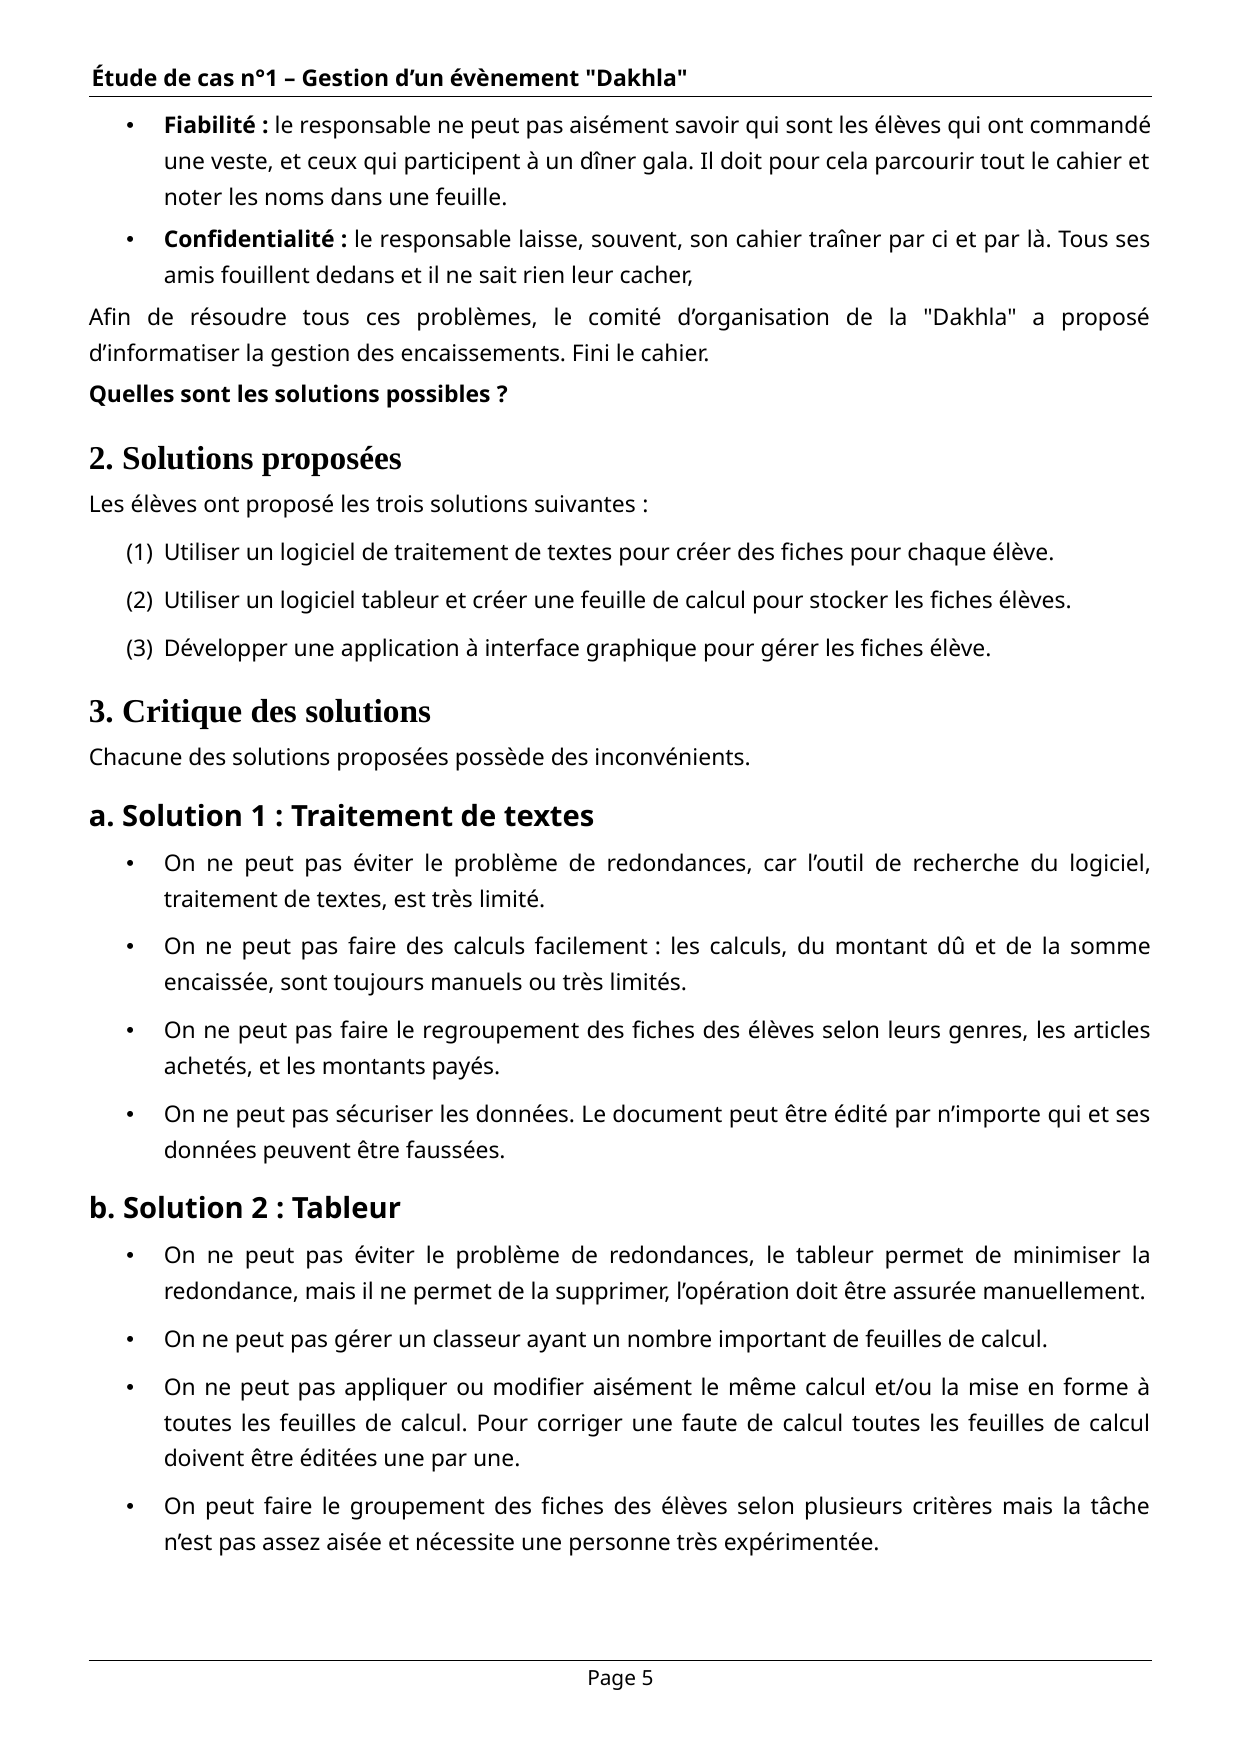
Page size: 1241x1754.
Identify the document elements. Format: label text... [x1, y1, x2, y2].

list On ne peut pas faire le regroupement des fiches des élèves selon leurs genres, les articles achetés, et les montants payés. [126, 1014, 1152, 1081]
list On ne peut pas appliquer ou modifier aisément le même calcul et/ou la mise en forme à toutes les feuilles de calcul. Pour corriger une faute de calcul toutes les feuilles de calcul doivent être éditées une par une. [126, 1371, 1152, 1474]
list On ne peut pas éviter le problème de redondances, car l’outil de recherche du logiciel, traitement de textes, est très limité. [126, 847, 1152, 914]
list Confidentialité : le responsable laisse, souvent, son cahier traîner par ci et par là. Tous ses amis fouillent dedans et il ne sait rien leur cacher, [126, 223, 1152, 290]
list On ne peut pas sécuriser les données. Le document peut être édité par n’importe qui et ses données peuvent être faussées. [126, 1098, 1152, 1165]
list Fiabilité : le responsable ne peut pas aisément savoir qui sont les élèves qui ont commandé une veste, et ceux qui participent à un dîner gala. Il doit pour cela parcourir tout le cahier et noter les noms dans une feuille. [126, 109, 1152, 212]
list Développer une application à interface graphique pour gérer les fiches élève. [126, 632, 1152, 663]
list On peut faire le groupement des fiches des élèves selon plusieurs critères mais la tâche n’est pas assez aisée et nécessite une personne très expérimentée. [126, 1490, 1152, 1557]
list On ne peut pas gérer un classeur ayant un nombre important de feuilles de calcul. [126, 1323, 1152, 1354]
text Afin de résoudre tous ces problèmes, le comité d’organisation de la "Dakhla" a proposé d’informatiser la gestion des encaissements. Fini le cahier. [88, 301, 1152, 368]
list Utiliser un logiciel tableur et créer une feuille de calcul pour stocker les fiches élèves. [126, 584, 1152, 615]
subtitle b. Solution 2 : Tableur [88, 1187, 1152, 1227]
list On ne peut pas faire des calculs facilement : les calculs, du montant dû et de la somme encaissée, sont toujours manuels ou très limités. [126, 930, 1152, 997]
subtitle 2. Solutions proposées [88, 438, 1152, 476]
text Les élèves ont proposé les trois solutions suivantes : [88, 488, 1152, 519]
list Utiliser un logiciel de traitement de textes pour créer des fiches pour chaque élève. [126, 536, 1152, 567]
list On ne peut pas éviter le problème de redondances, le tableur permet de minimiser la redondance, mais il ne permet de la supprimer, l’opération doit être assurée manuellement. [126, 1239, 1152, 1306]
subtitle a. Solution 1 : Traitement de textes [88, 795, 1152, 835]
text Chacune des solutions proposées possède des inconvénients. [88, 741, 1152, 773]
text Quelles sont les solutions possibles ? [88, 378, 1152, 409]
subtitle 3. Critique des solutions [88, 691, 1152, 729]
